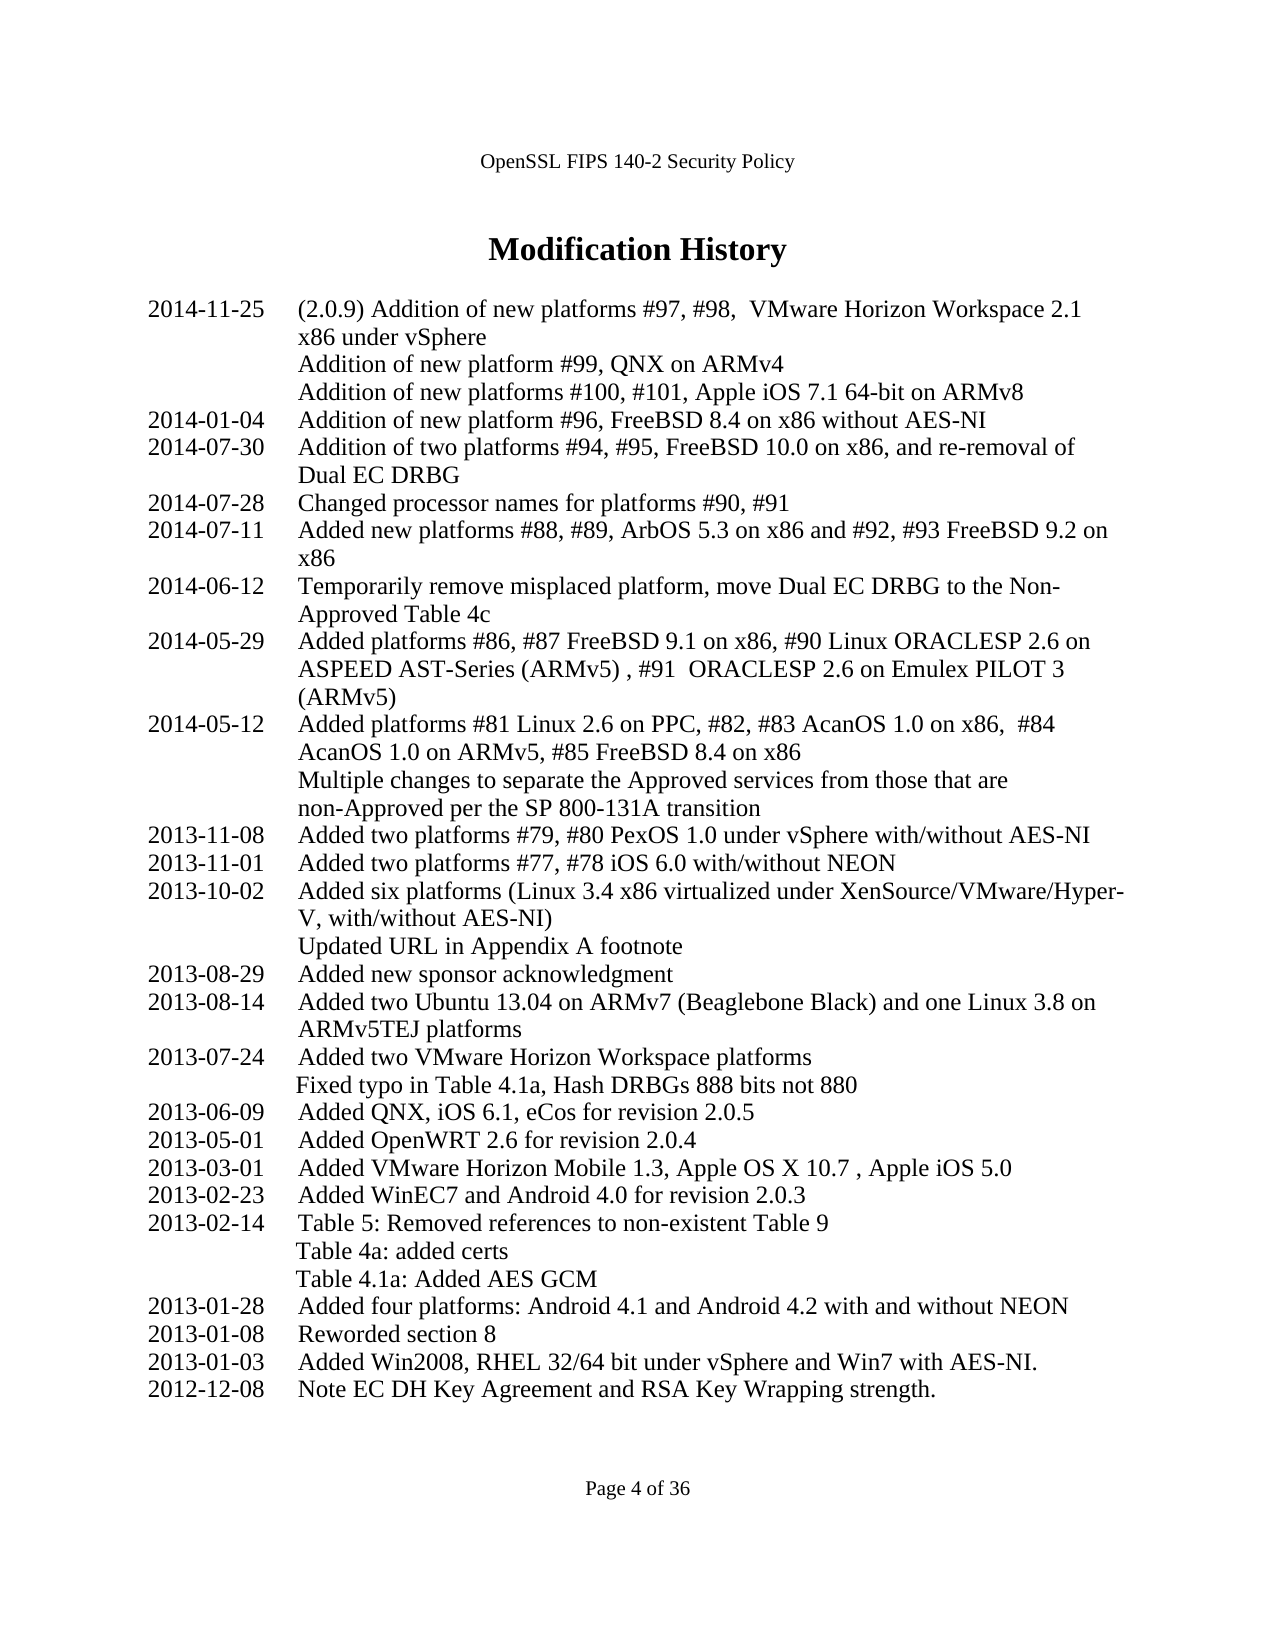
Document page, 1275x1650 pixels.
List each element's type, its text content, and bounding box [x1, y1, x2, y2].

text Modification History [150, 230, 1125, 267]
text 2014-06-12 Temporarily remove misplaced platform, move Dual EC DRBG to the Non-Approved Table 4c [148, 572, 1125, 627]
text Addition of new platform #99, QNX on ARMv4 [298, 350, 1125, 378]
text 2014-05-29 Added platforms #86, #87 FreeBSD 9.1 on x86, #90 Linux ORACLESP 2.6 on ASPEED AST-Series (ARMv5) , #91 ORACLESP 2.6 on Emulex PILOT 3 (ARMv5) [148, 627, 1125, 711]
text 2013-02-14 Table 5: Removed references to non-existent Table 9 [148, 1209, 1125, 1237]
text 2013-07-24 Added two VMware Horizon Workspace platforms [148, 1043, 1125, 1071]
text 2013-11-08 Added two platforms #79, #80 PexOS 1.0 under vSphere with/without AES-NI [148, 821, 1125, 849]
text 2013-11-01 Added two platforms #77, #78 iOS 6.0 with/without NEON [148, 849, 1125, 877]
text Addition of new platforms #100, #101, Apple iOS 7.1 64-bit on ARMv8 [298, 378, 1125, 406]
text Updated URL in Appendix A footnote [298, 932, 1125, 960]
text 2013-08-14 Added two Ubuntu 13.04 on ARMv7 (Beaglebone Black) and one Linux 3.8 on ARMv5TEJ platforms [148, 988, 1125, 1043]
text 2013-05-01 Added OpenWRT 2.6 for revision 2.0.4 [148, 1126, 1125, 1154]
text 2013-01-03 Added Win2008, RHEL 32/64 bit under vSphere and Win7 with AES-NI. [148, 1348, 1125, 1376]
text 2014-05-12 Added platforms #81 Linux 2.6 on PPC, #82, #83 AcanOS 1.0 on x86, #84 AcanOS 1.0 on ARMv5, #85 FreeBSD 8.4 on x86 [148, 711, 1125, 766]
text 2013-10-02 Added six platforms (Linux 3.4 x86 virtualized under XenSource/VMware/Hyper-V, with/without AES-NI) [148, 877, 1125, 932]
text 2013-06-09 Added QNX, iOS 6.1, eCos for revision 2.0.5 [148, 1098, 1125, 1126]
text 2013-03-01 Added VMware Horizon Mobile 1.3, Apple OS X 10.7 , Apple iOS 5.0 [148, 1154, 1125, 1182]
text 2014-07-30 Addition of two platforms #94, #95, FreeBSD 10.0 on x86, and re-removal of Dual EC DRBG [148, 433, 1125, 489]
text 2013-02-23 Added WinEC7 and Android 4.0 for revision 2.0.3 [148, 1182, 1125, 1209]
text Multiple changes to separate the Approved services from those that are non‑Approved per the SP 800-131A transition [298, 766, 1125, 821]
text 2013-01-08 Reworded section 8 [148, 1320, 1125, 1348]
text 2013-08-29 Added new sponsor acknowledgment [148, 960, 1125, 988]
text Table 4a: added certs [295, 1237, 1125, 1265]
text 2014-01-04 Addition of new platform #96, FreeBSD 8.4 on x86 without AES-NI [148, 406, 1125, 433]
text 2014-07-28 Changed processor names for platforms #90, #91 [148, 489, 1125, 517]
text Table 4.1a: Added AES GCM [295, 1265, 1125, 1292]
text 2013-01-28 Added four platforms: Android 4.1 and Android 4.2 with and without NEON [148, 1292, 1125, 1320]
text Fixed typo in Table 4.1a, Hash DRBGs 888 bits not 880 [295, 1071, 1125, 1098]
text 2014-07-11 Added new platforms #88, #89, ArbOS 5.3 on x86 and #92, #93 FreeBSD 9.2 on x86 [148, 517, 1125, 572]
text 2012-12-08 Note EC DH Key Agreement and RSA Key Wrapping strength. [148, 1376, 1125, 1403]
text 2014-11-25 (2.0.9) Addition of new platforms #97, #98, VMware Horizon Workspace 2.1 x86 under vSphere [148, 295, 1125, 350]
